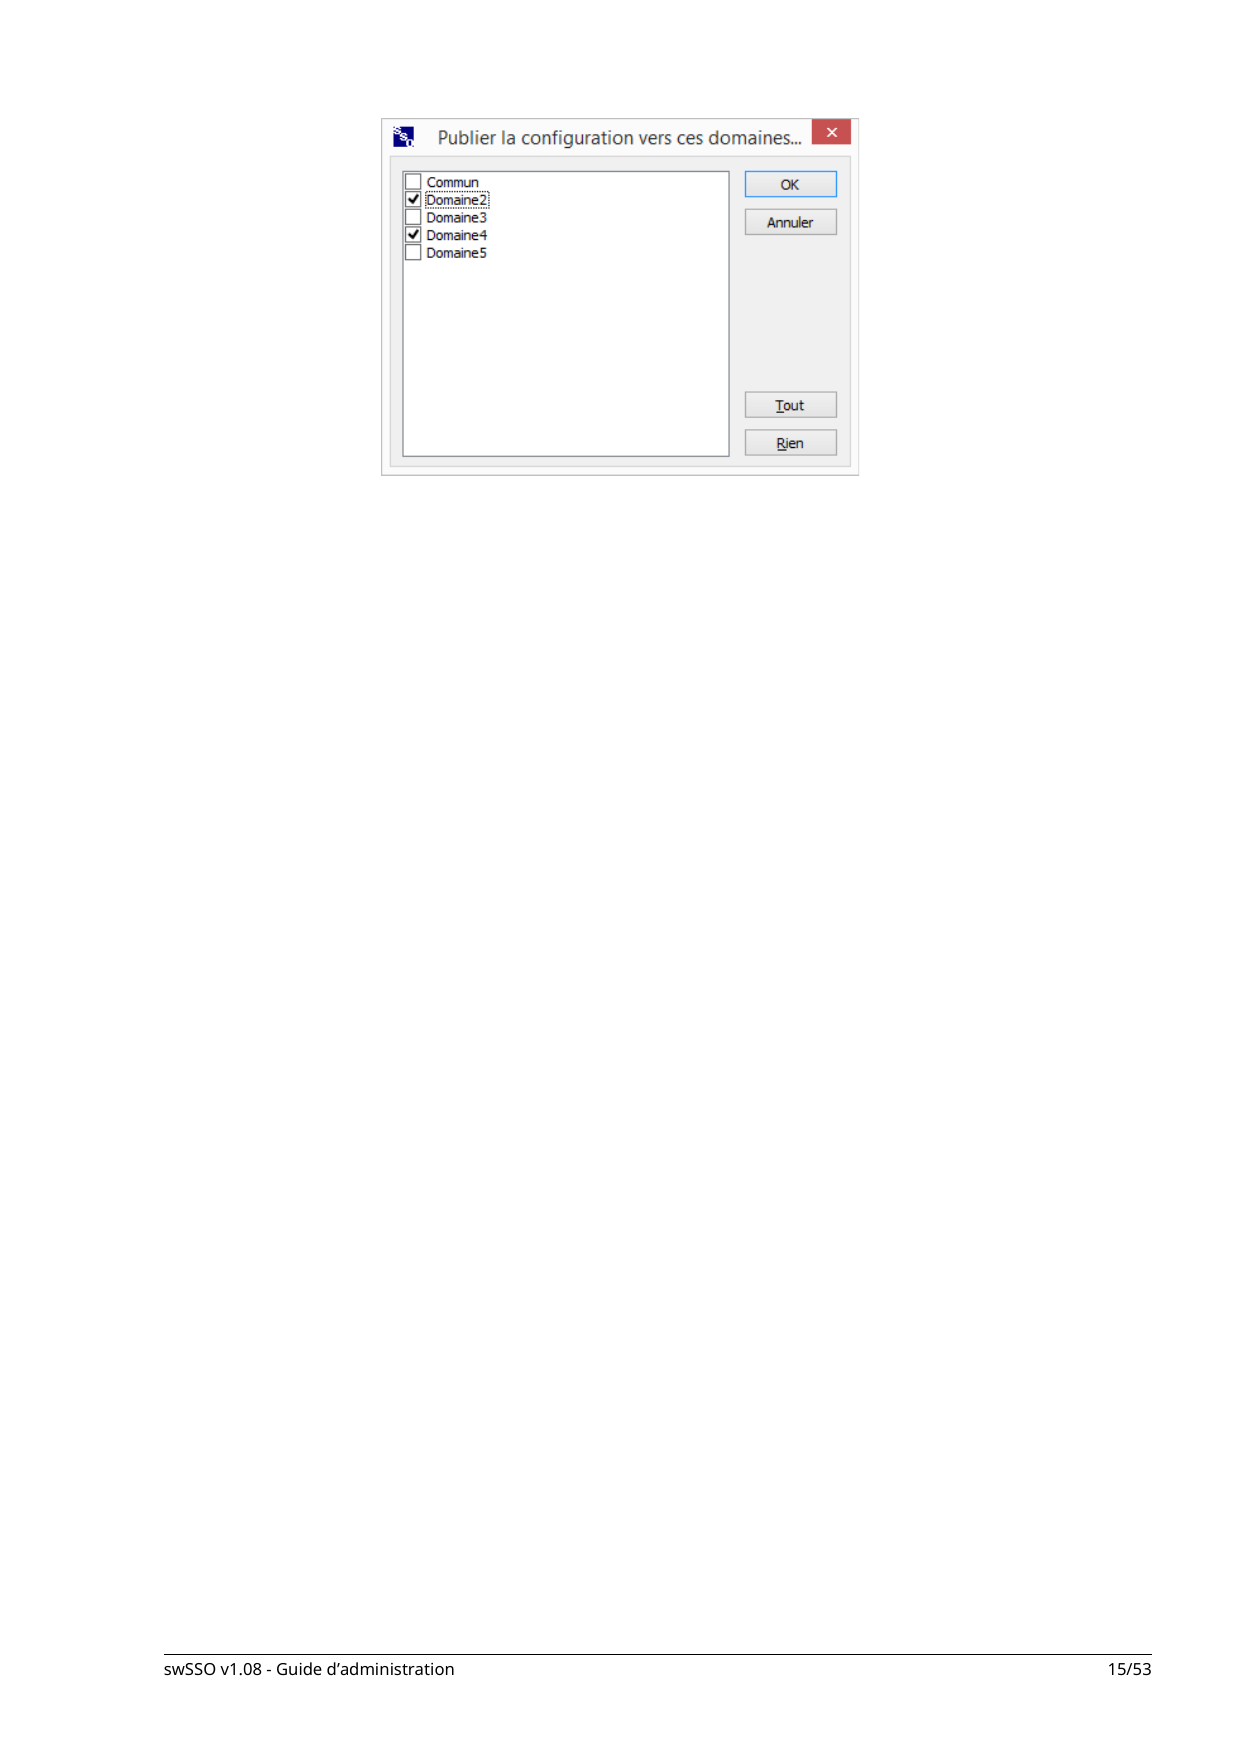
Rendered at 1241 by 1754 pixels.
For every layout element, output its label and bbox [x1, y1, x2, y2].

picture [381, 118, 860, 476]
